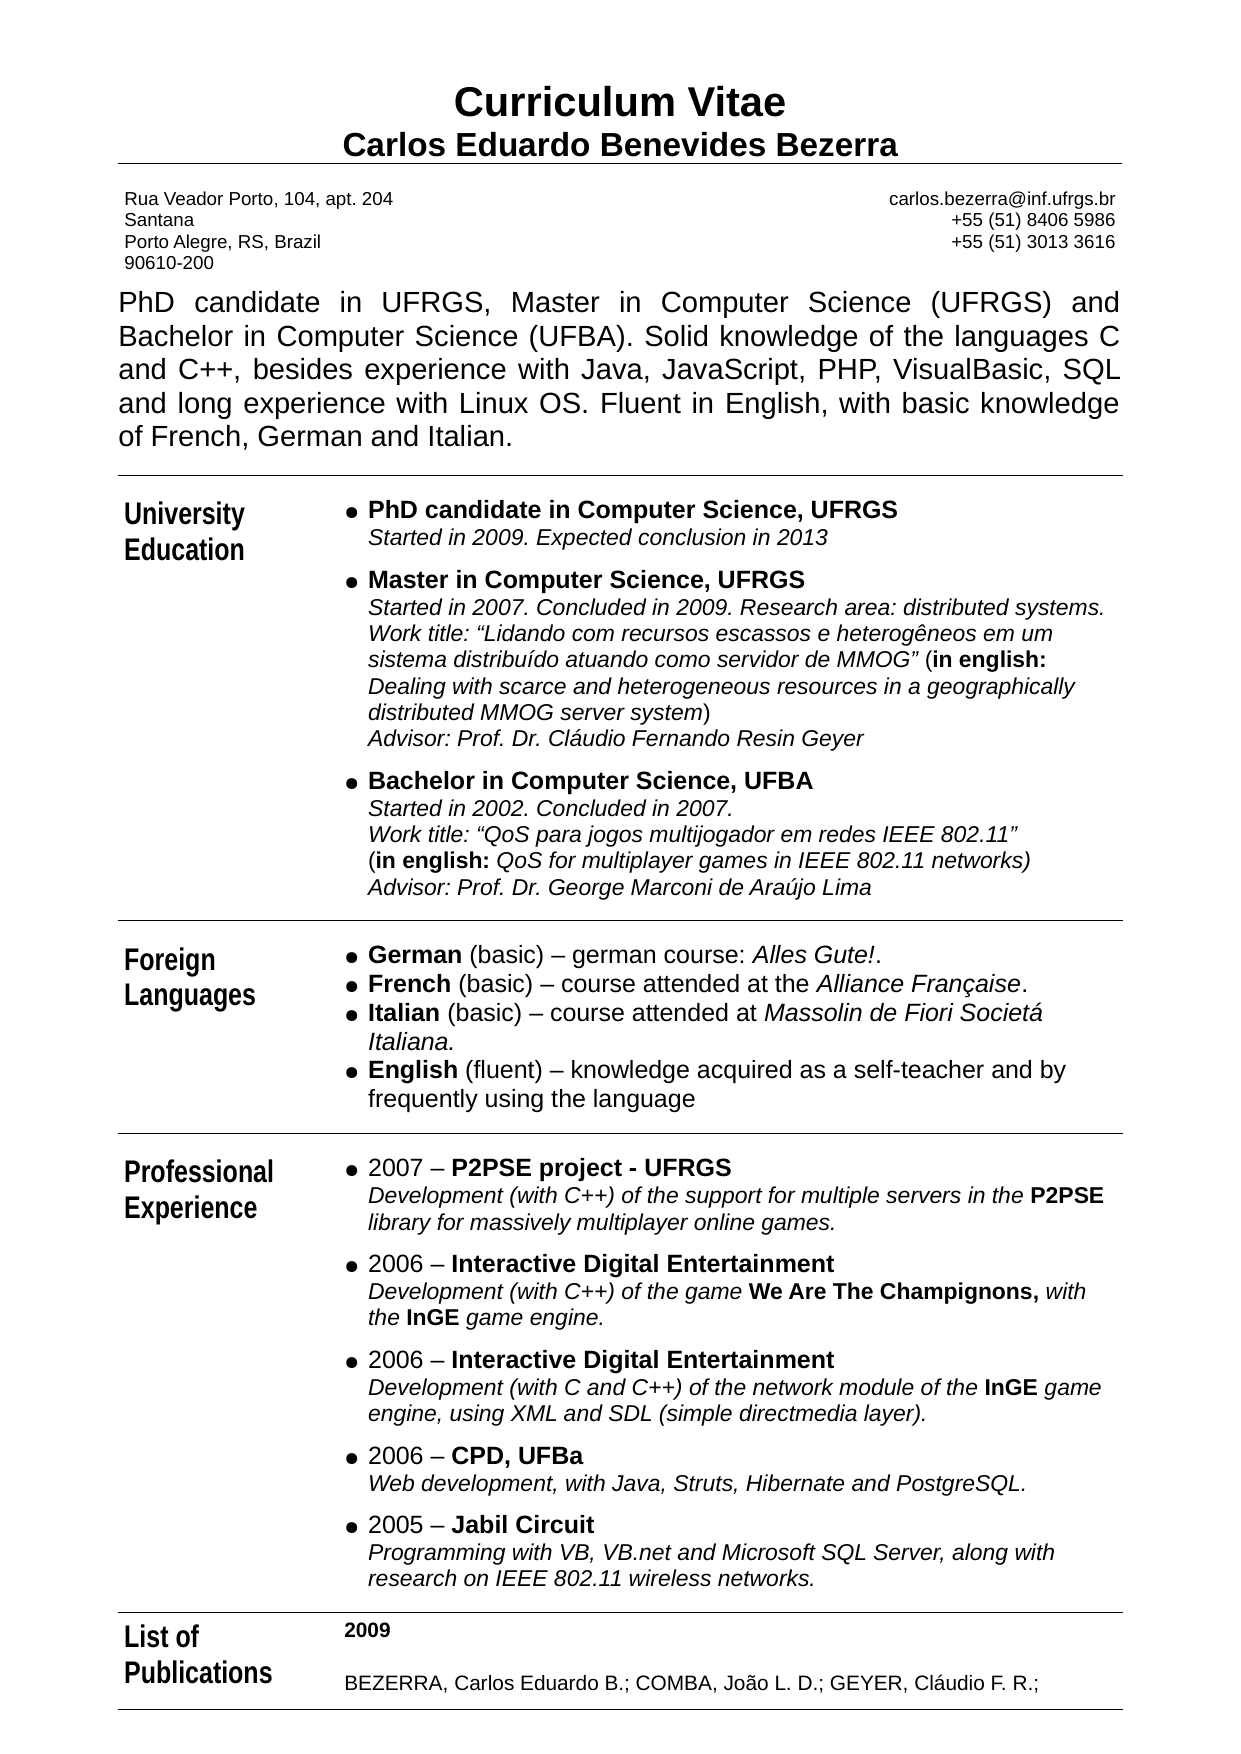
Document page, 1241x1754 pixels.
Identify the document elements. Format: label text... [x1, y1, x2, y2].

table_header Rua Veador Porto, 104, apt. 204 Santana Porto Alegre, RS, Brazil 90610-200 [118, 182, 620, 279]
table_header PhD candidate in Computer Science, UFRGS Started in 2009. Expected conclusion in 2013 Master in Computer Science, UFRGS Started in 2007. Concluded in 2009. Research area: distributed systems. Work title: “Lidando com recursos escassos e heterogêneos em um sistema distribuído atuando como servidor de MMOG” (in english: Dealing with scarce and heterogeneous resources in a geographically distributed MMOG server system) Advisor: Prof. Dr. Cláudio Fernando Resin Geyer Bachelor in Computer Science, UFBA Started in 2002. Concluded in 2007. Work title: “QoS para jogos multijogador em redes IEEE 802.11” (in english: QoS for multiplayer games in IEEE 802.11 networks) Advisor: Prof. Dr. George Marconi de Araújo Lima [339, 476, 1123, 920]
table_cell 2007 – P2PSE project - UFRGS Development (with C++) of the support for multiple servers in the P2PSE library for massively multiplayer online games. 2006 – Interactive Digital Entertainment Development (with C++) of the game We Are The Champignons, with the InGE game engine. 2006 – Interactive Digital Entertainment Development (with C and C++) of the network module of the InGE game engine, using XML and SDL (simple directmedia layer). 2006 – CPD, UFBa Web development, with Java, Struts, Hibernate and PostgreSQL. 2005 – Jabil Circuit Programming with VB, VB.net and Microsoft SQL Server, along with research on IEEE 802.11 wireless networks. [339, 1134, 1123, 1612]
table_cell 2009 BEZERRA, Carlos Eduardo B.; COMBA, João L. D.; GEYER, Cláudio F. R.; [339, 1613, 1123, 1709]
table_header University Education [118, 476, 338, 920]
table_cell List of Publications [118, 1613, 338, 1709]
subtitle Curriculum Vitae Carlos Eduardo Benevides Bezerra [118, 77, 1122, 163]
table_cell German (basic) – german course: Alles Gute!. French (basic) – course attended at the Alliance Française. Italian (basic) – course attended at Massolin de Fiori Societá Italiana. English (fluent) – knowledge acquired as a self-teacher and by frequently using the language [339, 921, 1123, 1133]
table_header carlos.bezerra@inf.ufrgs.br +55 (51) 8406 5986 +55 (51) 3013 3616 [620, 182, 1121, 279]
table_cell Professional Experience [118, 1134, 338, 1612]
text PhD candidate in UFRGS, Master in Computer Science (UFRGS) and Bachelor in Computer Science (UFBA). Solid knowledge of the languages C and C++, besides experience with Java, JavaScript, PHP, VisualBasic, SQL and long experience with Linux OS. Fluent in English, with basic knowledge of French, German and Italian. [118, 285, 1122, 453]
table_cell Foreign Languages [118, 921, 338, 1133]
